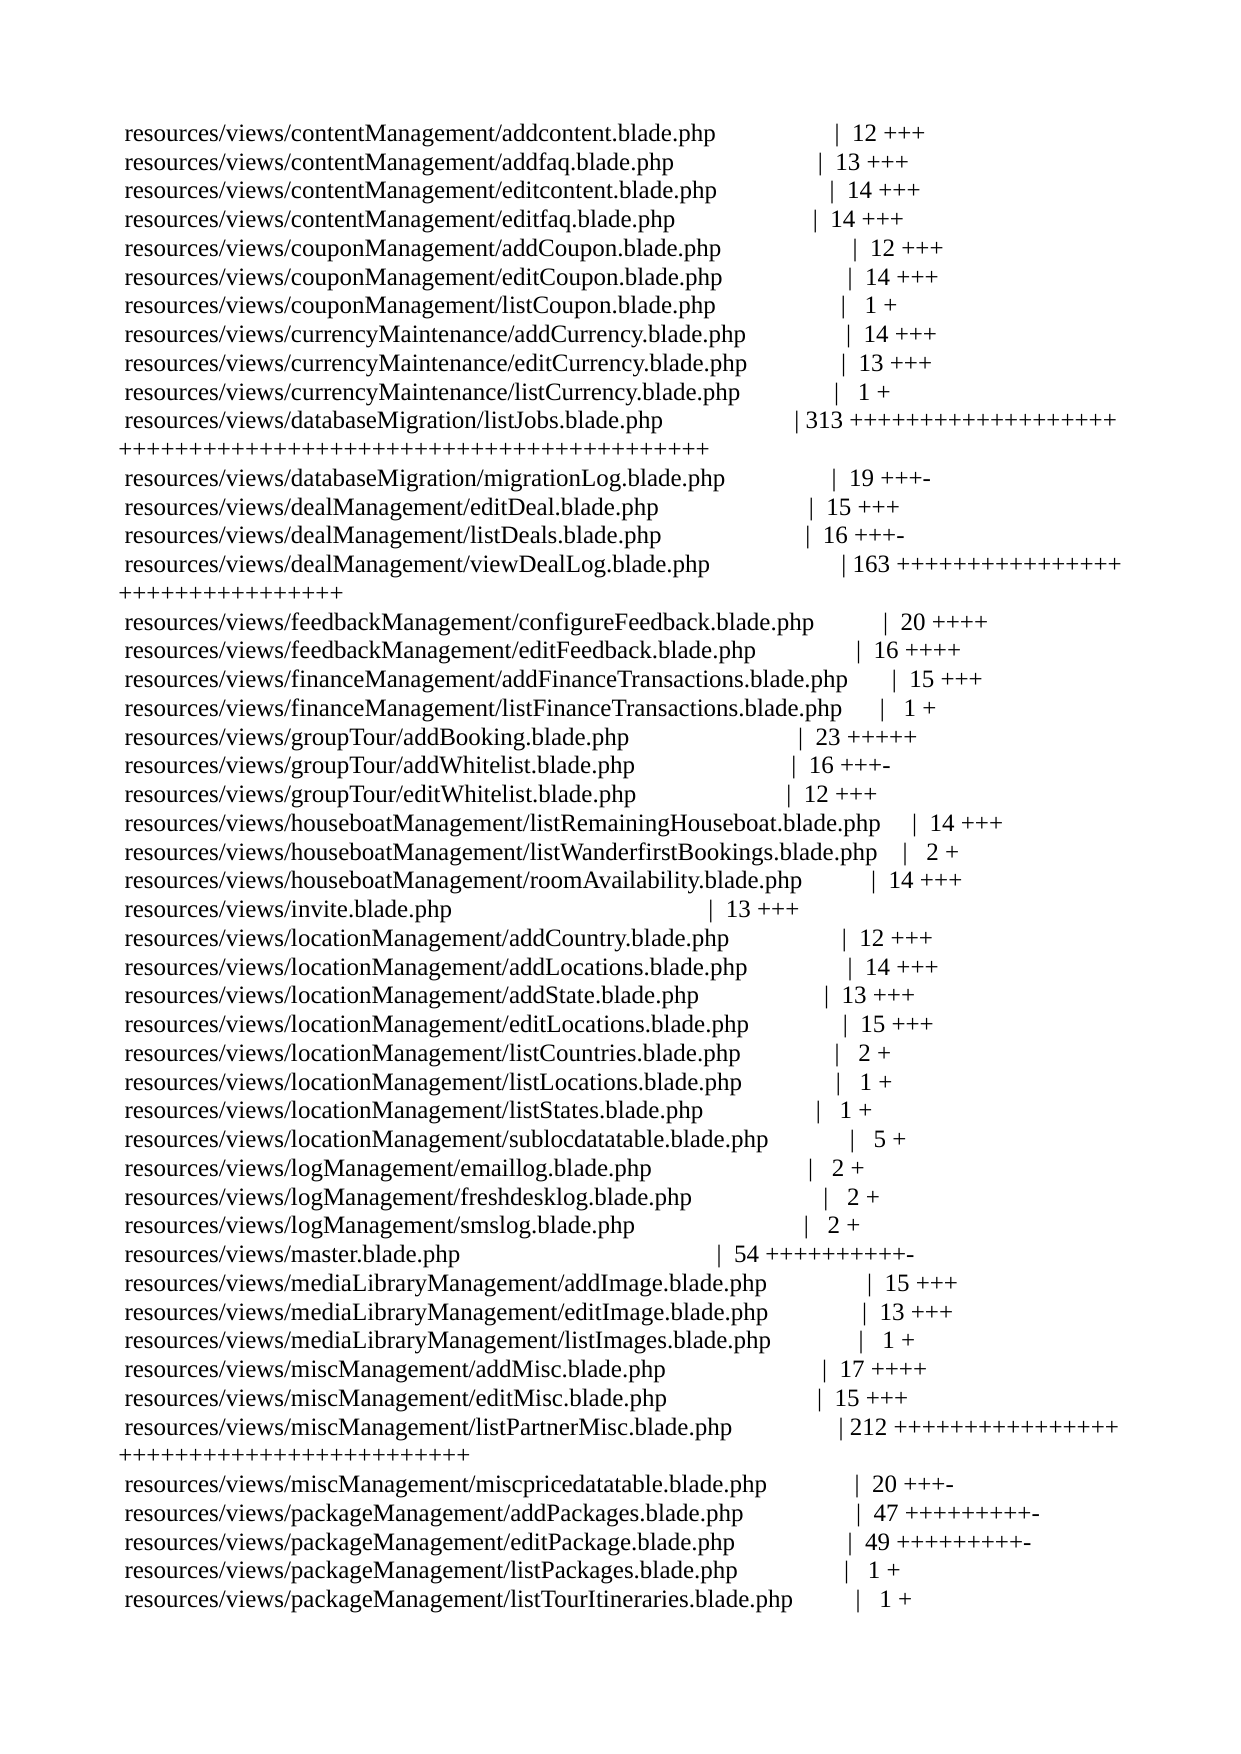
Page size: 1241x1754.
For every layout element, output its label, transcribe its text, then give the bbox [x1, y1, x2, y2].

text resources/views/dealManagement/listDeals.blade.php | 16 +++- [118, 521, 1122, 549]
text resources/views/couponManagement/editCoupon.blade.php | 14 +++ [118, 262, 1122, 291]
text resources/views/locationManagement/sublocdatatable.blade.php | 5 + [118, 1124, 1122, 1153]
text resources/views/financeManagement/listFinanceTransactions.blade.php | 1 + [118, 693, 1122, 722]
text resources/views/locationManagement/listStates.blade.php | 1 + [118, 1096, 1122, 1124]
text resources/views/currencyMaintenance/editCurrency.blade.php | 13 +++ [118, 348, 1122, 377]
text resources/views/dealManagement/viewDealLog.blade.php | 163 ++++++++++++++++++++++++++++++++ [118, 549, 1122, 607]
text resources/views/locationManagement/listLocations.blade.php | 1 + [118, 1067, 1122, 1096]
text resources/views/locationManagement/editLocations.blade.php | 15 +++ [118, 1009, 1122, 1038]
text resources/views/groupTour/addBooking.blade.php | 23 +++++ [118, 722, 1122, 751]
text resources/views/groupTour/addWhitelist.blade.php | 16 +++- [118, 751, 1122, 779]
text resources/views/contentManagement/editcontent.blade.php | 14 +++ [118, 176, 1122, 204]
text resources/views/databaseMigration/listJobs.blade.php | 313 +++++++++++++++++++++++++++++++++++++++++++++++++++++++++++++ [118, 406, 1122, 463]
text resources/views/houseboatManagement/listWanderfirstBookings.blade.php | 2 + [118, 837, 1122, 866]
text resources/views/financeManagement/addFinanceTransactions.blade.php | 15 +++ [118, 664, 1122, 693]
text resources/views/packageManagement/listPackages.blade.php | 1 + [118, 1556, 1122, 1584]
text resources/views/currencyMaintenance/addCurrency.blade.php | 14 +++ [118, 319, 1122, 348]
text resources/views/currencyMaintenance/listCurrency.blade.php | 1 + [118, 377, 1122, 406]
text resources/views/locationManagement/addLocations.blade.php | 14 +++ [118, 952, 1122, 981]
text resources/views/mediaLibraryManagement/addImage.blade.php | 15 +++ [118, 1268, 1122, 1297]
text resources/views/couponManagement/listCoupon.blade.php | 1 + [118, 291, 1122, 319]
text resources/views/master.blade.php | 54 ++++++++++- [118, 1239, 1122, 1268]
text resources/views/couponManagement/addCoupon.blade.php | 12 +++ [118, 233, 1122, 262]
text resources/views/miscManagement/miscpricedatatable.blade.php | 20 +++- [118, 1469, 1122, 1498]
text resources/views/packageManagement/addPackages.blade.php | 47 +++++++++- [118, 1498, 1122, 1527]
text resources/views/houseboatManagement/listRemainingHouseboat.blade.php | 14 +++ [118, 808, 1122, 837]
text resources/views/contentManagement/addcontent.blade.php | 12 +++ [118, 118, 1122, 147]
text resources/views/mediaLibraryManagement/editImage.blade.php | 13 +++ [118, 1297, 1122, 1326]
text resources/views/invite.blade.php | 13 +++ [118, 894, 1122, 923]
text resources/views/logManagement/emaillog.blade.php | 2 + [118, 1153, 1122, 1182]
text resources/views/packageManagement/listTourItineraries.blade.php | 1 + [118, 1584, 1122, 1613]
text resources/views/logManagement/freshdesklog.blade.php | 2 + [118, 1182, 1122, 1211]
text resources/views/contentManagement/addfaq.blade.php | 13 +++ [118, 147, 1122, 176]
text resources/views/databaseMigration/migrationLog.blade.php | 19 +++- [118, 463, 1122, 492]
text resources/views/contentManagement/editfaq.blade.php | 14 +++ [118, 204, 1122, 233]
text resources/views/feedbackManagement/configureFeedback.blade.php | 20 ++++ [118, 607, 1122, 636]
text resources/views/locationManagement/addCountry.blade.php | 12 +++ [118, 923, 1122, 952]
text resources/views/feedbackManagement/editFeedback.blade.php | 16 ++++ [118, 636, 1122, 664]
text resources/views/locationManagement/addState.blade.php | 13 +++ [118, 981, 1122, 1009]
text resources/views/houseboatManagement/roomAvailability.blade.php | 14 +++ [118, 866, 1122, 894]
text resources/views/groupTour/editWhitelist.blade.php | 12 +++ [118, 779, 1122, 808]
text resources/views/mediaLibraryManagement/listImages.blade.php | 1 + [118, 1326, 1122, 1354]
text resources/views/locationManagement/listCountries.blade.php | 2 + [118, 1038, 1122, 1067]
text resources/views/packageManagement/editPackage.blade.php | 49 +++++++++- [118, 1527, 1122, 1556]
text resources/views/miscManagement/editMisc.blade.php | 15 +++ [118, 1383, 1122, 1412]
text resources/views/dealManagement/editDeal.blade.php | 15 +++ [118, 492, 1122, 521]
text resources/views/logManagement/smslog.blade.php | 2 + [118, 1211, 1122, 1239]
text resources/views/miscManagement/listPartnerMisc.blade.php | 212 +++++++++++++++++++++++++++++++++++++++++ [118, 1412, 1122, 1469]
text resources/views/miscManagement/addMisc.blade.php | 17 ++++ [118, 1354, 1122, 1383]
